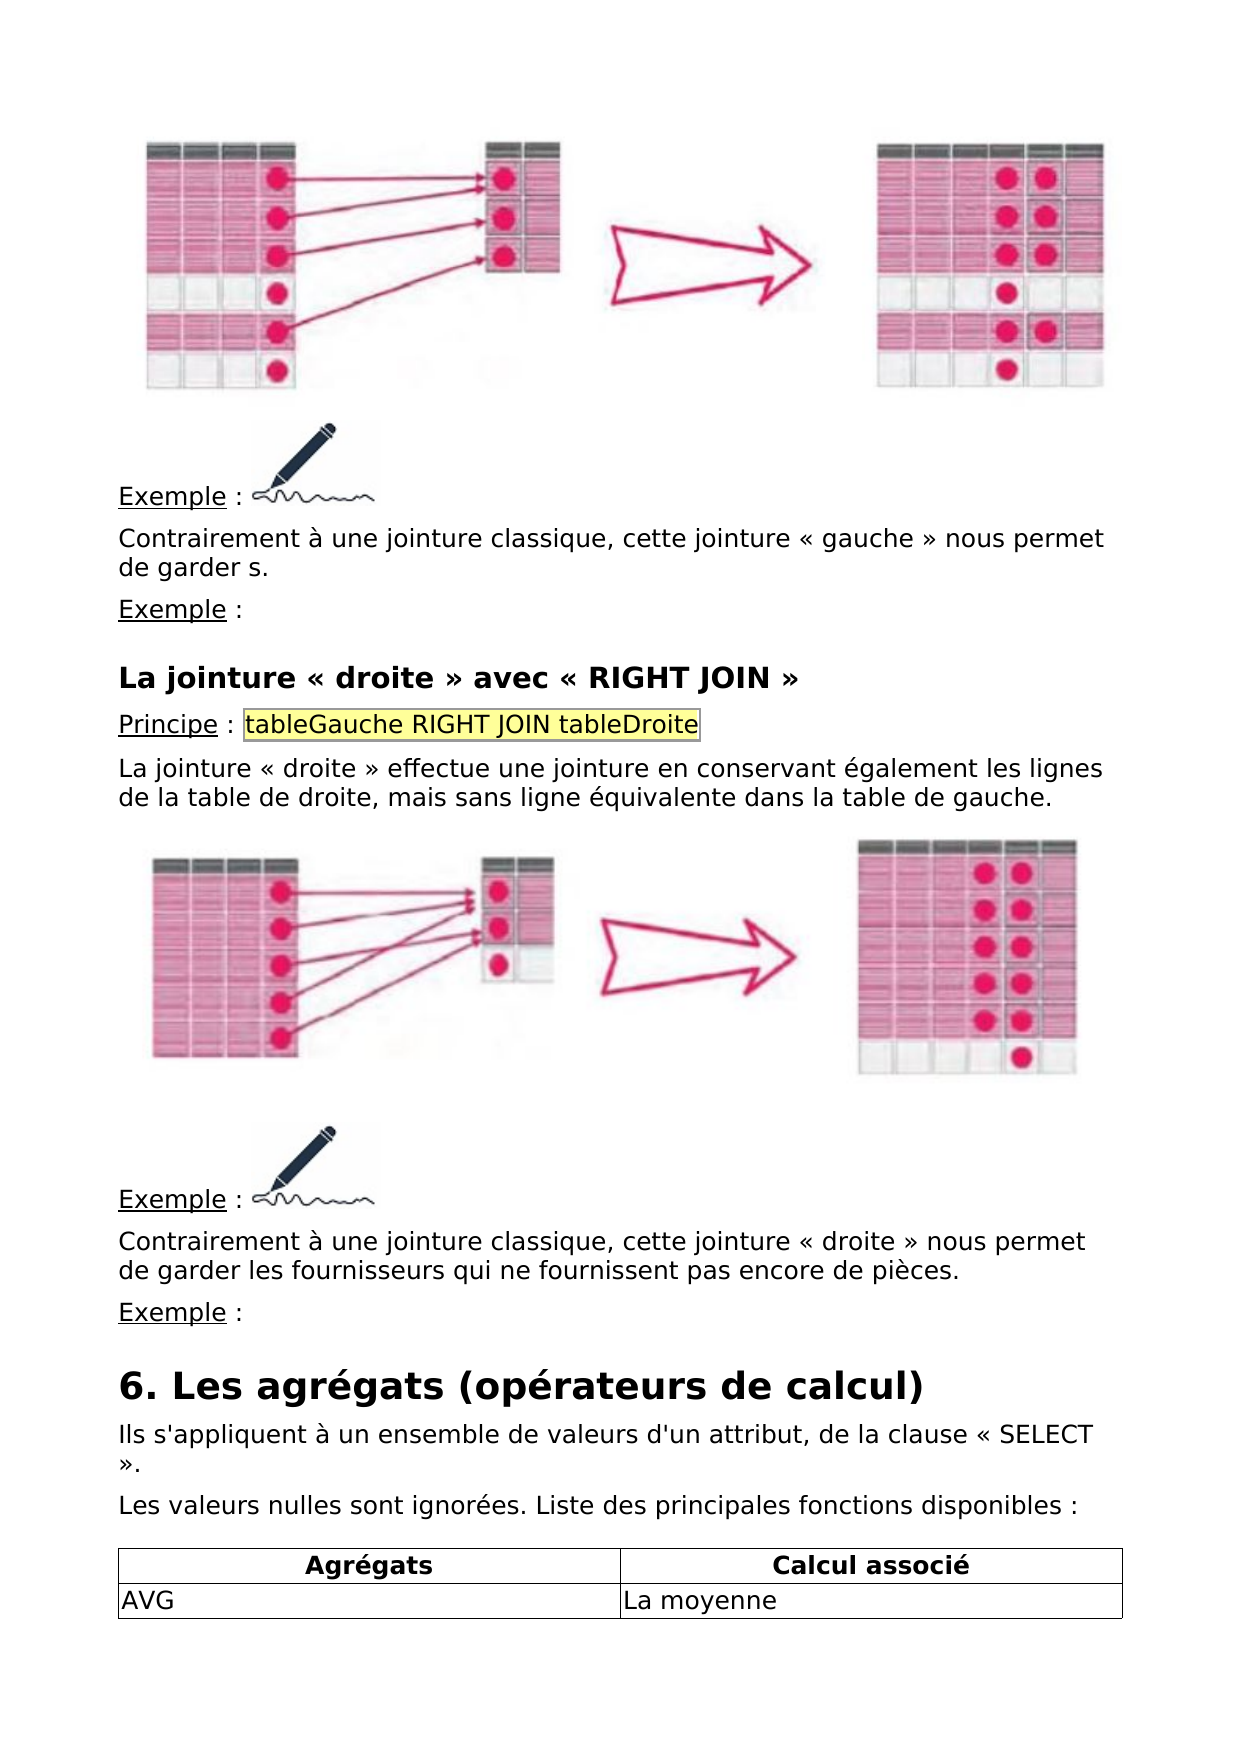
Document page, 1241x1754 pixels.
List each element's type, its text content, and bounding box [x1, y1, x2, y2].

text Exemple : [118, 1122, 1122, 1214]
text Exemple : [118, 595, 1122, 624]
text Contrairement à une jointure classique, cette jointure « droite » nous permet de garder les fournisseurs qui ne fournissent pas encore de pièces. [118, 1227, 1122, 1285]
subtitle 6. Les agrégats (opérateurs de calcul) [118, 1364, 1122, 1408]
picture [118, 118, 1123, 408]
subtitle La jointure « droite » avec « RIGHT JOIN » [118, 662, 1122, 696]
table_cell AVG [119, 1584, 620, 1618]
text Exemple : [118, 1298, 1122, 1327]
table_cell La moyenne [621, 1584, 1122, 1618]
text Les valeurs nulles sont ignorées. Liste des principales fonctions disponibles : [118, 1491, 1122, 1521]
table_header Agrégats [119, 1549, 620, 1583]
text Ils s'appliquent à un ensemble de valeurs d'un attribut, de la clause « SELECT ». [118, 1421, 1122, 1479]
text Exemple : [118, 420, 1122, 512]
text Principe : tableGauche RIGHT JOIN tableDroite [701, 708, 1122, 742]
picture [118, 812, 1123, 1110]
text La jointure « droite » effectue une jointure en conservant également les lignes de la table de droite, mais sans ligne équivalente dans la table de gauche. [118, 754, 1122, 812]
picture [251, 420, 381, 506]
table_header Calcul associé [621, 1549, 1122, 1583]
text Contrairement à une jointure classique, cette jointure « gauche » nous permet de garder s. [118, 524, 1122, 583]
picture [251, 1122, 381, 1209]
text Principe : tableGauche RIGHT JOIN tableDroite [118, 708, 243, 742]
